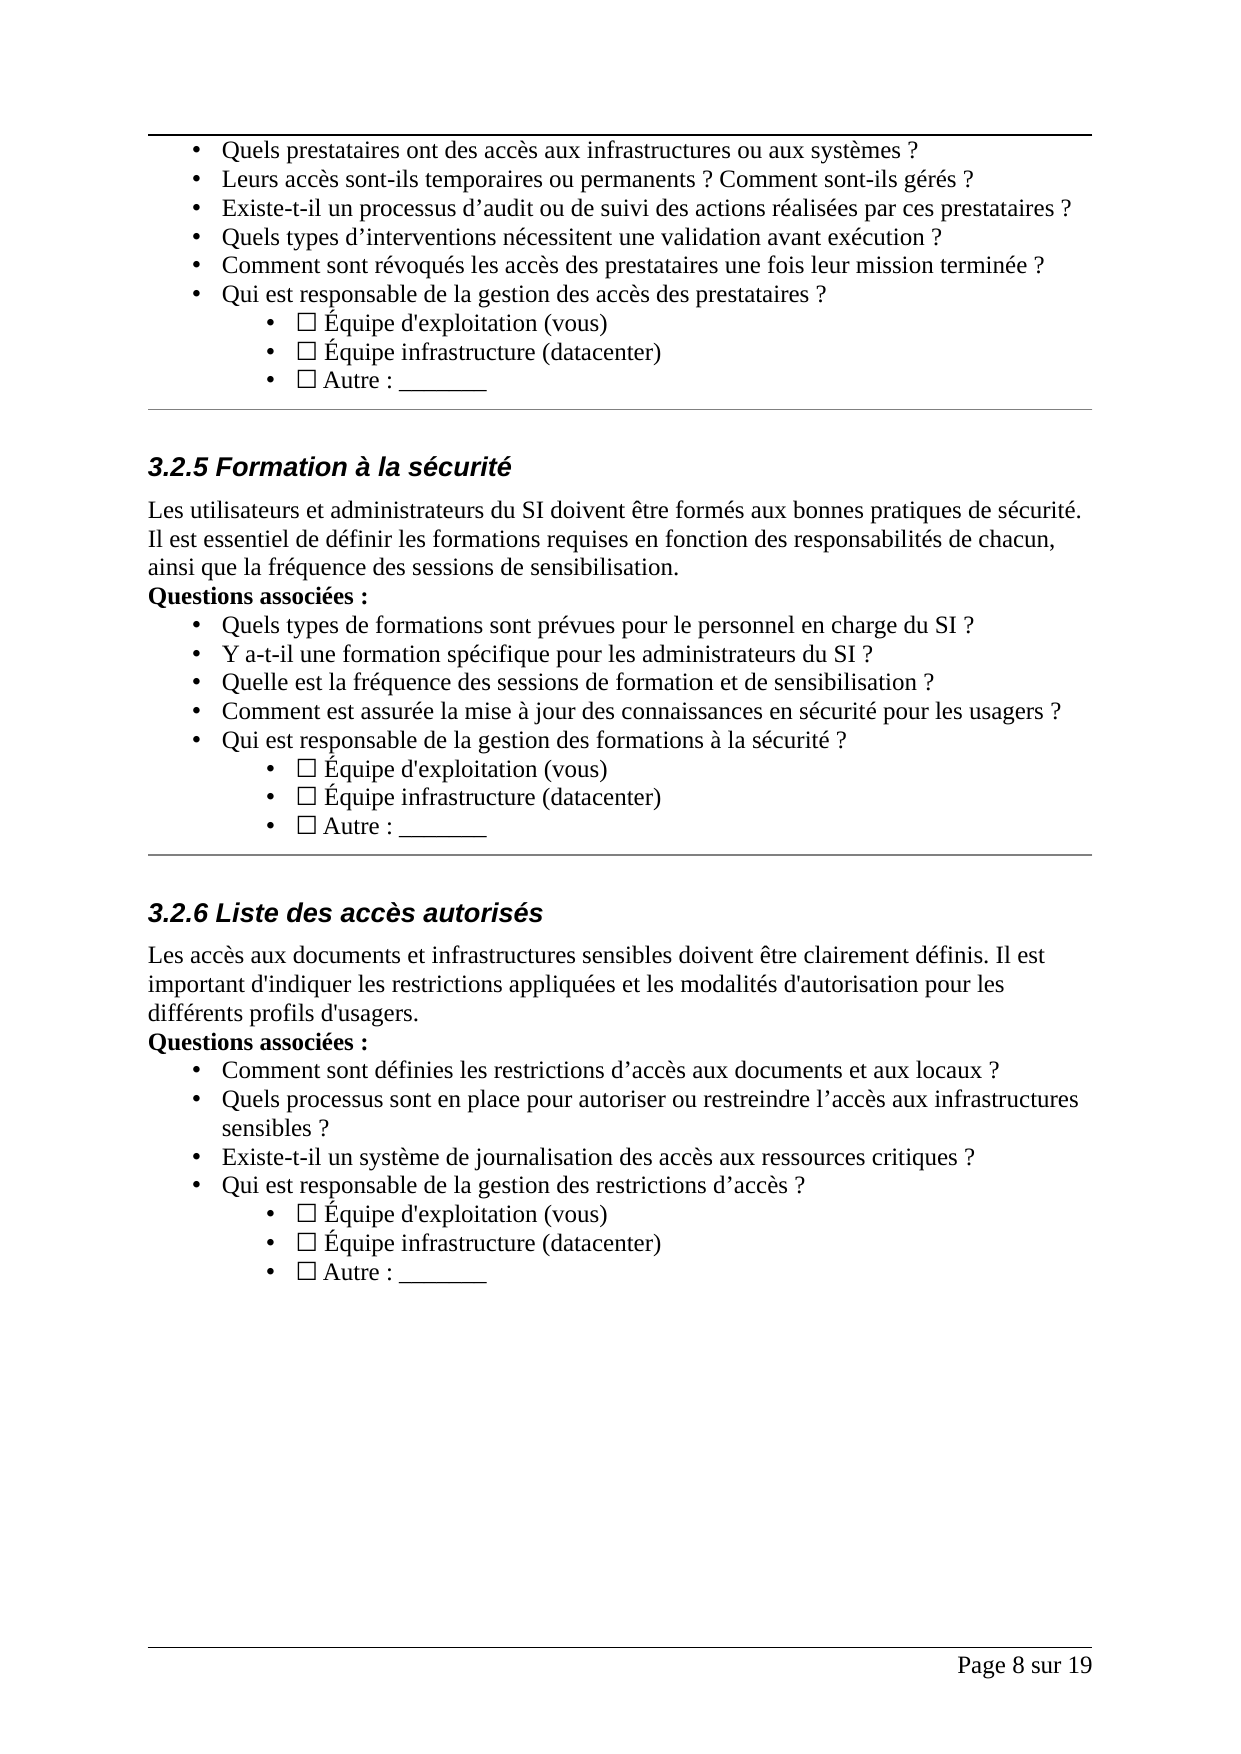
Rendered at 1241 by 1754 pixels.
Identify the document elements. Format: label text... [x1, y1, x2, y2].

list ☐ Autre : _______ [266, 1257, 1092, 1285]
text Questions associées : [148, 581, 1092, 610]
list Existe-t-il un système de journalisation des accès aux ressources critiques ? [192, 1142, 1092, 1170]
subtitle 3.2.6 Liste des accès autorisés [148, 897, 1092, 928]
list ☐ Équipe d'exploitation (vous) [266, 754, 1092, 782]
text Les utilisateurs et administrateurs du SI doivent être formés aux bonnes pratiques de sécurité. Il est essentiel de définir les formations requises en fonction des responsabilités de chacun, ainsi que la fréquence des sessions de sensibilisation. [148, 495, 1092, 581]
list ☐ Autre : _______ [266, 366, 1092, 394]
list ☐ Équipe d'exploitation (vous) [266, 308, 1092, 337]
text Questions associées : [148, 1027, 1092, 1055]
list Quels types de formations sont prévues pour le personnel en charge du SI ? [192, 610, 1092, 639]
list ☐ Équipe infrastructure (datacenter) [266, 782, 1092, 811]
list Qui est responsable de la gestion des restrictions d’accès ? [192, 1170, 1092, 1199]
list ☐ Autre : _______ [266, 811, 1092, 840]
list Quels processus sont en place pour autoriser ou restreindre l’accès aux infrastructures sensibles ? [192, 1084, 1092, 1142]
list Qui est responsable de la gestion des accès des prestataires ? [192, 279, 1092, 308]
list Comment sont révoqués les accès des prestataires une fois leur mission terminée ? [192, 251, 1092, 279]
list Leurs accès sont-ils temporaires ou permanents ? Comment sont-ils gérés ? [192, 164, 1092, 193]
list Comment sont définies les restrictions d’accès aux documents et aux locaux ? [192, 1055, 1092, 1084]
list Y a-t-il une formation spécifique pour les administrateurs du SI ? [192, 639, 1092, 667]
list Quels types d’interventions nécessitent une validation avant exécution ? [192, 222, 1092, 251]
text Les accès aux documents et infrastructures sensibles doivent être clairement définis. Il est important d'indiquer les restrictions appliquées et les modalités d'autorisation pour les différents profils d'usagers. [148, 940, 1092, 1027]
list ☐ Équipe infrastructure (datacenter) [266, 337, 1092, 366]
subtitle 3.2.5 Formation à la sécurité [148, 451, 1092, 482]
list Existe-t-il un processus d’audit ou de suivi des actions réalisées par ces prestataires ? [192, 193, 1092, 222]
list Quels prestataires ont des accès aux infrastructures ou aux systèmes ? [192, 136, 1092, 164]
list Qui est responsable de la gestion des formations à la sécurité ? [192, 725, 1092, 754]
list ☐ Équipe infrastructure (datacenter) [266, 1228, 1092, 1257]
list Quelle est la fréquence des sessions de formation et de sensibilisation ? [192, 667, 1092, 696]
list ☐ Équipe d'exploitation (vous) [266, 1199, 1092, 1228]
list Comment est assurée la mise à jour des connaissances en sécurité pour les usagers ? [192, 696, 1092, 725]
